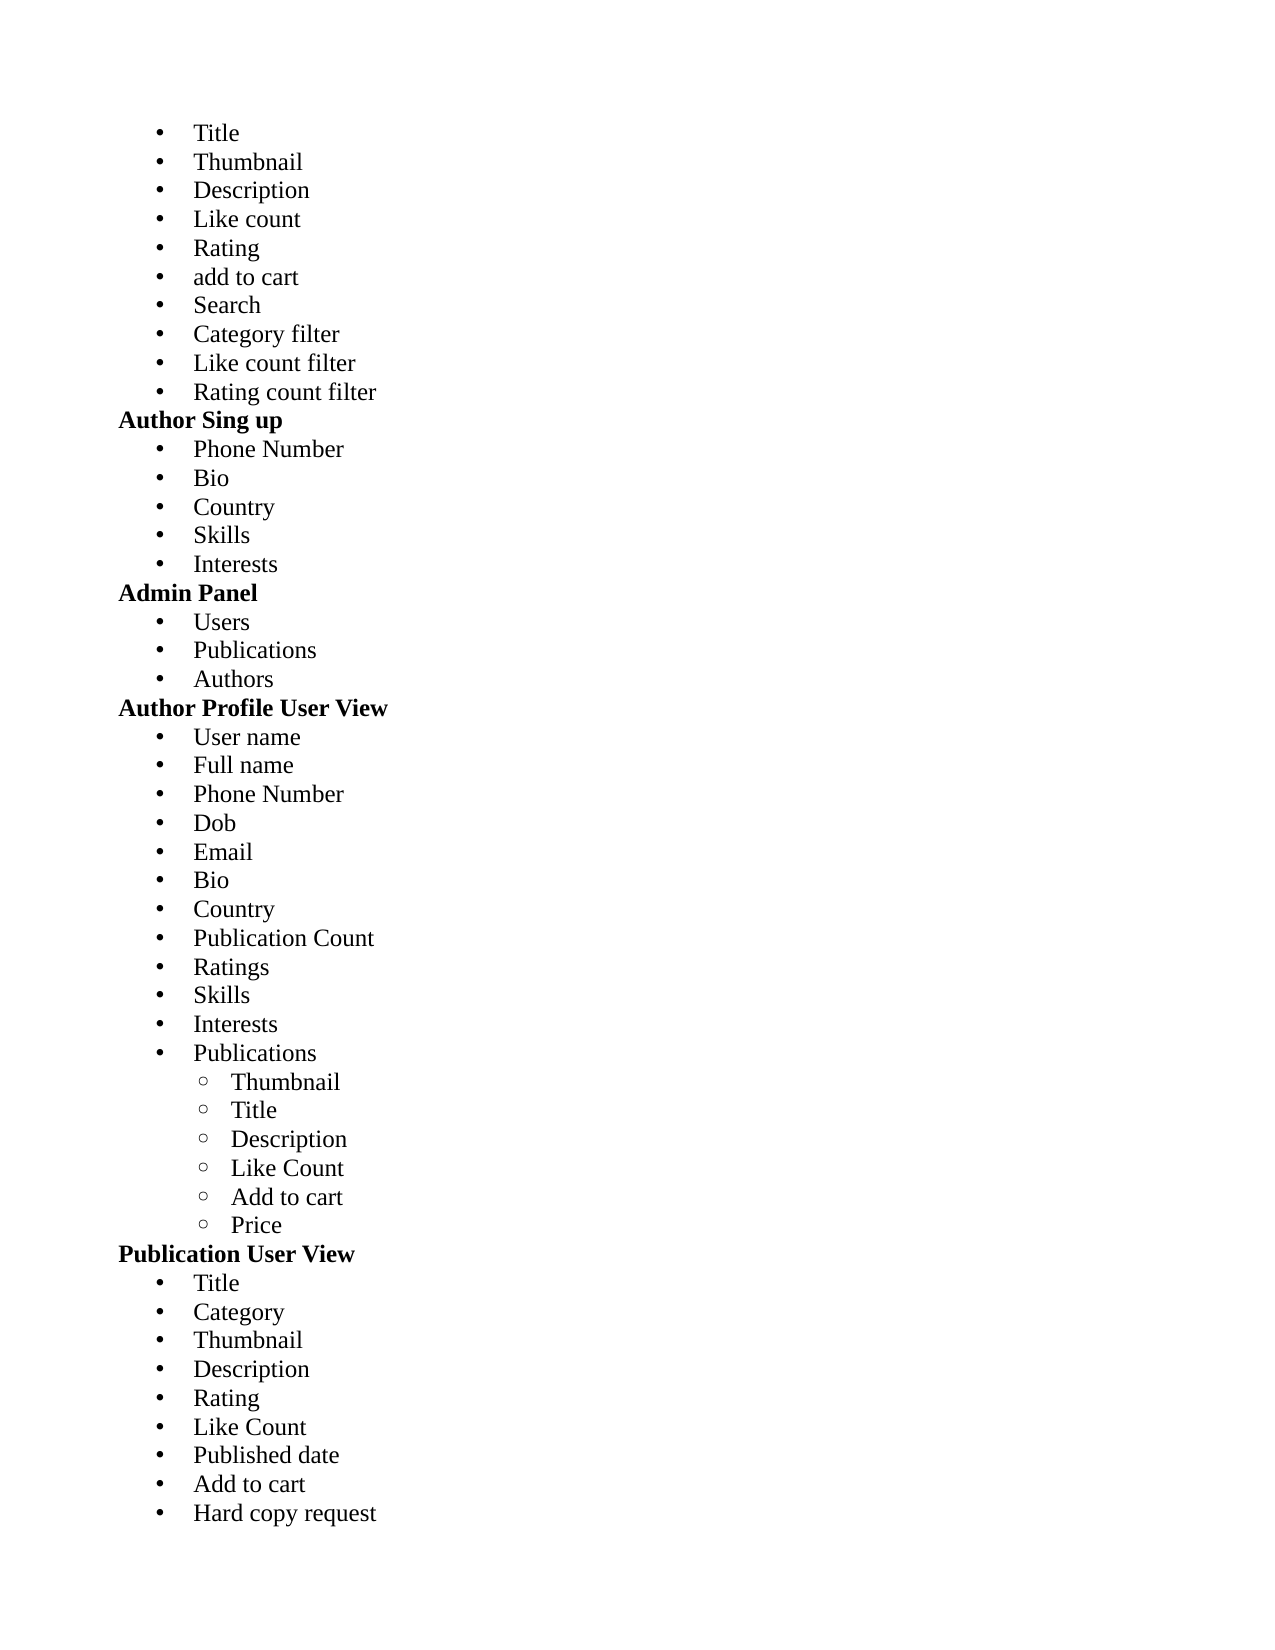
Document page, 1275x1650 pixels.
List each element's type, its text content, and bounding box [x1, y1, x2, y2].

list Publications [156, 1038, 1157, 1067]
list Skills [156, 981, 1157, 1009]
list Country [156, 894, 1157, 923]
list Hard copy request [156, 1498, 1157, 1527]
list Rating count filter [156, 377, 1157, 406]
text Admin Panel [118, 578, 1157, 607]
list Like Count [156, 1412, 1157, 1441]
list Title [156, 1268, 1157, 1297]
list Interests [156, 549, 1157, 578]
list Thumbnail [156, 1326, 1157, 1354]
list Like count filter [156, 348, 1157, 377]
list Title [193, 1096, 1157, 1124]
list Thumbnail [156, 147, 1157, 176]
list add to cart [156, 262, 1157, 291]
list Like count [156, 204, 1157, 233]
list Category filter [156, 319, 1157, 348]
list Rating [156, 1383, 1157, 1412]
list Price [193, 1211, 1157, 1239]
list Publication Count [156, 923, 1157, 952]
list Phone Number [156, 779, 1157, 808]
list Add to cart [193, 1182, 1157, 1211]
list Phone Number [156, 434, 1157, 463]
list Search [156, 291, 1157, 319]
list Ratings [156, 952, 1157, 981]
text Author Sing up [118, 406, 1157, 434]
list Bio [156, 866, 1157, 894]
list Authors [156, 664, 1157, 693]
list Publications [156, 636, 1157, 664]
list Title [156, 118, 1157, 147]
list Like Count [193, 1153, 1157, 1182]
list Thumbnail [193, 1067, 1157, 1096]
list Email [156, 837, 1157, 866]
list Rating [156, 233, 1157, 262]
list Category [156, 1297, 1157, 1326]
text Publication User View [118, 1239, 1157, 1268]
list Description [156, 176, 1157, 204]
list Add to cart [156, 1469, 1157, 1498]
list Users [156, 607, 1157, 636]
list Published date [156, 1441, 1157, 1469]
list Description [156, 1354, 1157, 1383]
list Dob [156, 808, 1157, 837]
text Author Profile User View [118, 693, 1157, 722]
list Country [156, 492, 1157, 521]
list Full name [156, 751, 1157, 779]
list Bio [156, 463, 1157, 492]
list Description [193, 1124, 1157, 1153]
list Interests [156, 1009, 1157, 1038]
list Skills [156, 521, 1157, 549]
list User name [156, 722, 1157, 751]
